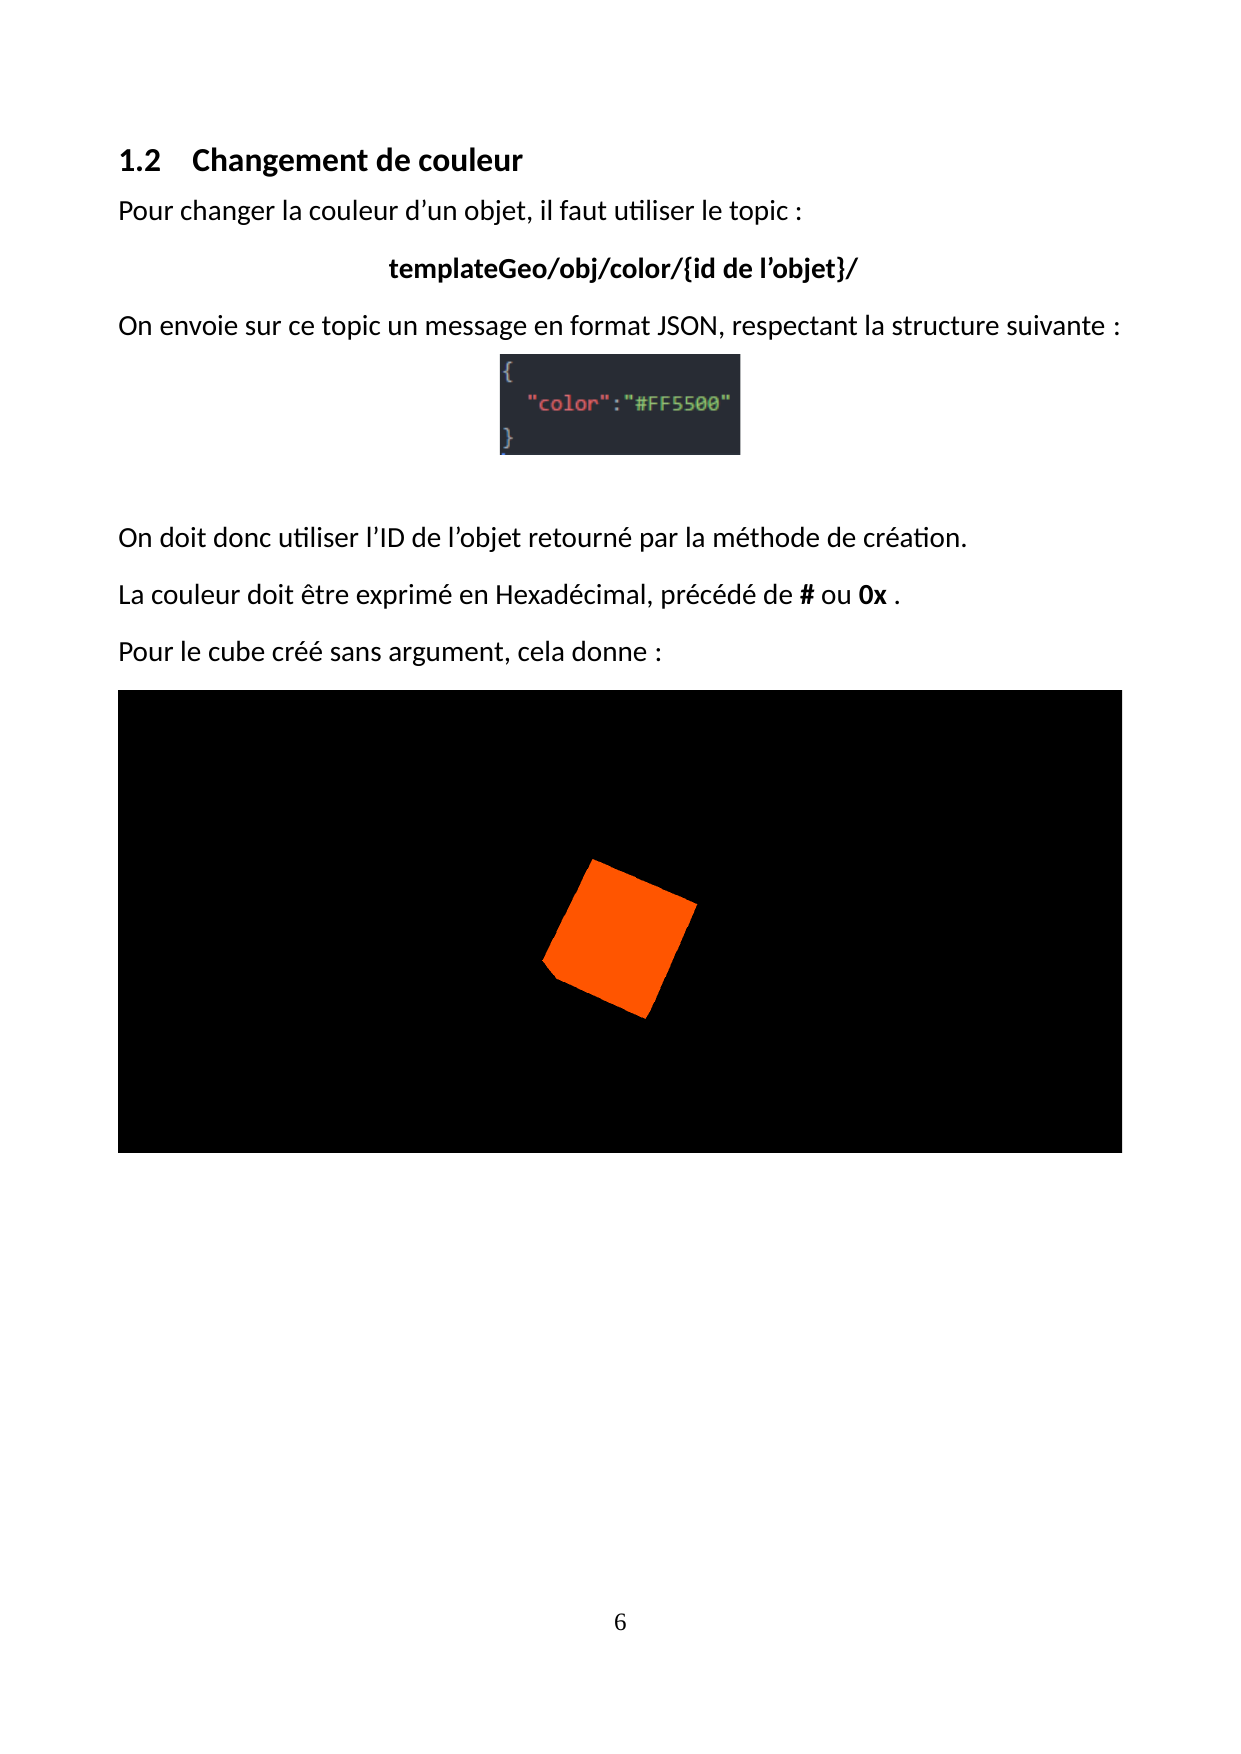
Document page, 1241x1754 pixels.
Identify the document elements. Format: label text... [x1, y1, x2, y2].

picture [118, 690, 1123, 1153]
text La couleur doit être exprimé en Hexadécimal, précédé de # ou 0x . [118, 576, 1122, 612]
picture [499, 354, 741, 455]
text Pour changer la couleur d’un objet, il faut utiliser le topic : [118, 192, 1122, 228]
text On envoie sur ce topic un message en format JSON, respectant la structure suivante : [118, 307, 1122, 343]
text On doit donc utiliser l’ID de l’objet retourné par la méthode de création. [118, 519, 1122, 554]
text Pour le cube créé sans argument, cela donne : [118, 633, 1122, 669]
text templateGeo/obj/color/{id de l’objet}/ [118, 250, 1122, 285]
subtitle Changement de couleur [118, 139, 1122, 180]
